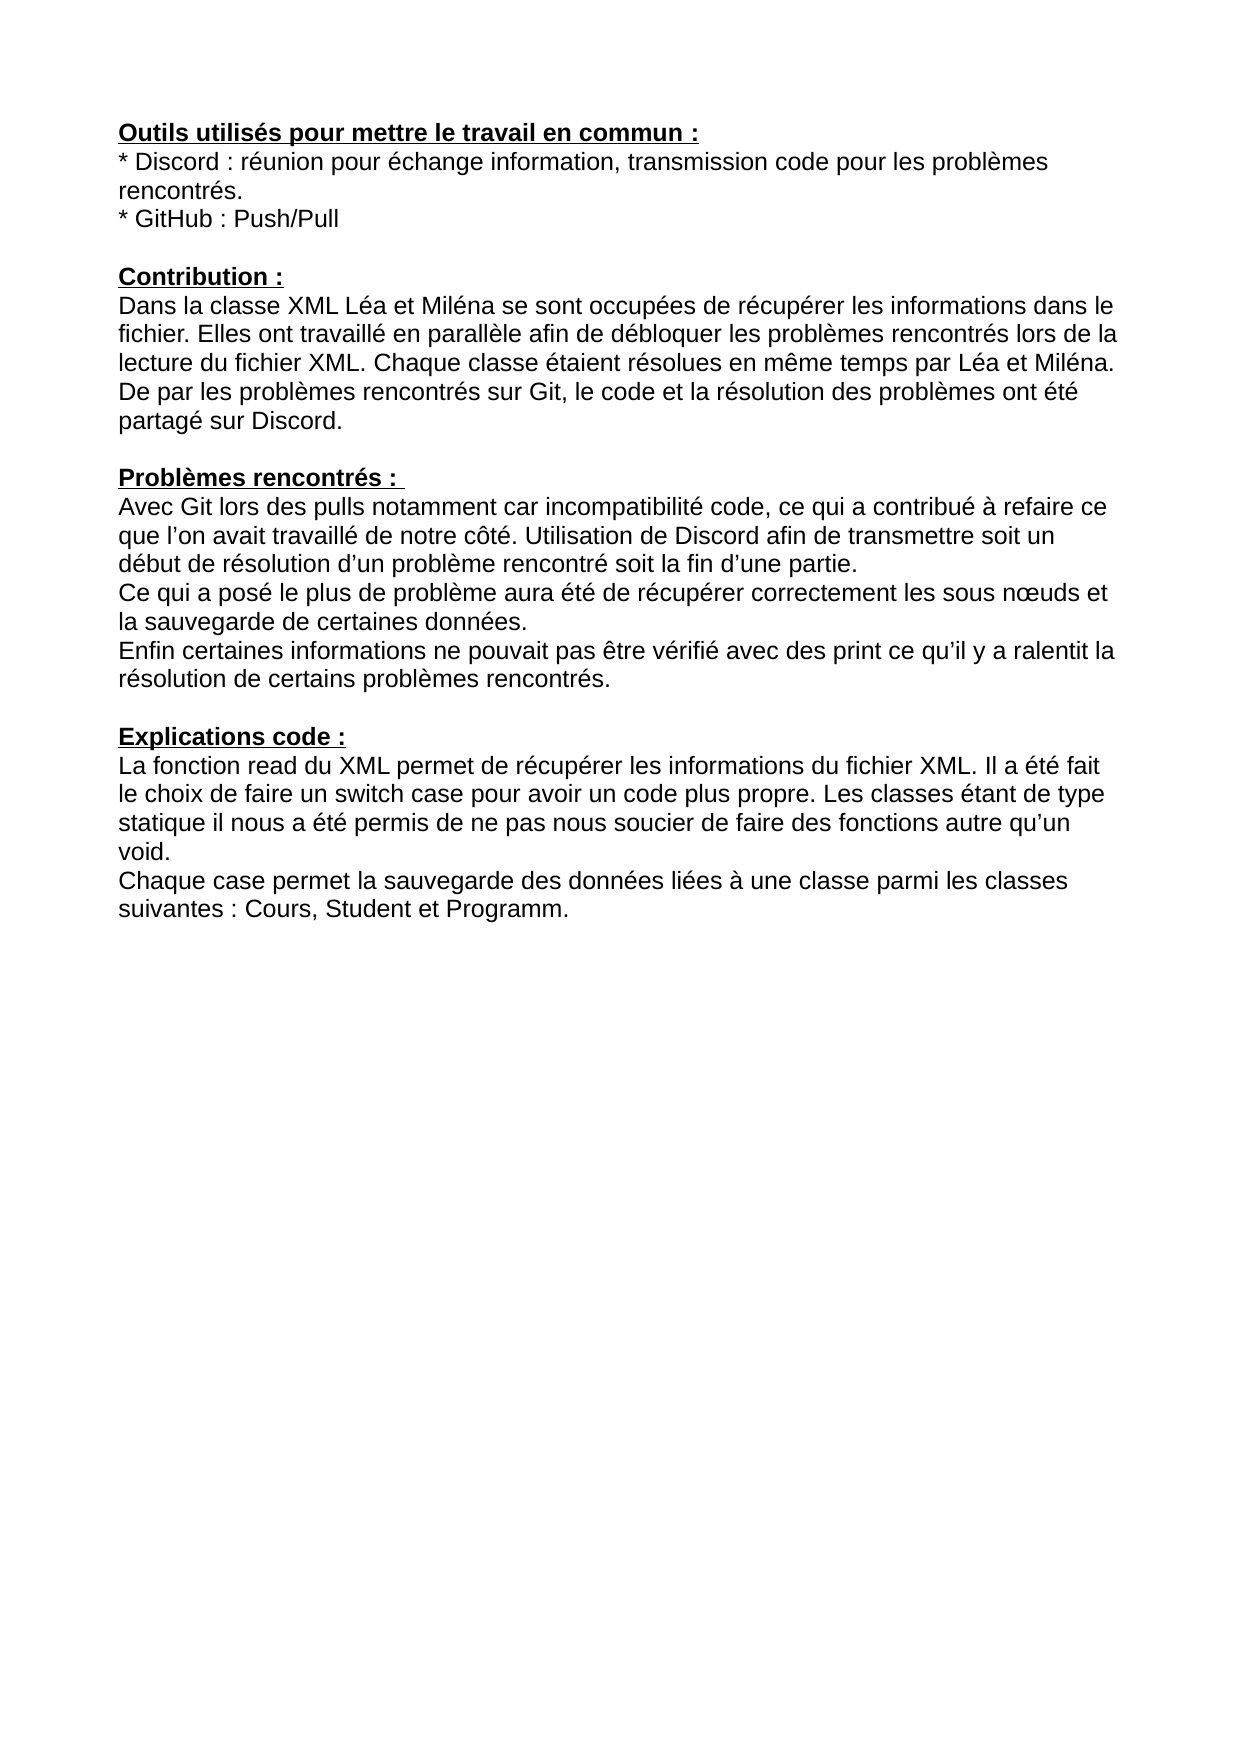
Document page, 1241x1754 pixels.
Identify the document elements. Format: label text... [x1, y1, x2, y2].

text Dans la classe XML Léa et Miléna se sont occupées de récupérer les informations dans le fichier. Elles ont travaillé en parallèle afin de débloquer les problèmes rencontrés lors de la lecture du fichier XML. Chaque classe étaient résolues en même temps par Léa et Miléna. [118, 291, 1122, 377]
text Enfin certaines informations ne pouvait pas être vérifié avec des print ce qu’il y a ralentit la résolution de certains problèmes rencontrés. [118, 636, 1122, 693]
text Contribution : [118, 262, 1122, 291]
text La fonction read du XML permet de récupérer les informations du fichier XML. Il a été fait le choix de faire un switch case pour avoir un code plus propre. Les classes étant de type statique il nous a été permis de ne pas nous soucier de faire des fonctions autre qu’un void. [118, 751, 1122, 866]
text Explications code : [118, 722, 1122, 751]
text Chaque case permet la sauvegarde des données liées à une classe parmi les classes suivantes : Cours, Student et Programm. [118, 866, 1122, 923]
text Avec Git lors des pulls notamment car incompatibilité code, ce qui a contribué à refaire ce que l’on avait travaillé de notre côté. Utilisation de Discord afin de transmettre soit un début de résolution d’un problème rencontré soit la fin d’une partie. [118, 492, 1122, 578]
text Ce qui a posé le plus de problème aura été de récupérer correctement les sous nœuds et la sauvegarde de certaines données. [118, 578, 1122, 636]
text * GitHub : Push/Pull [118, 204, 1122, 233]
text * Discord : réunion pour échange information, transmission code pour les problèmes rencontrés. [118, 147, 1122, 204]
text Outils utilisés pour mettre le travail en commun : [118, 118, 1122, 147]
text Problèmes rencontrés : [118, 463, 1122, 492]
text De par les problèmes rencontrés sur Git, le code et la résolution des problèmes ont été partagé sur Discord. [118, 377, 1122, 434]
